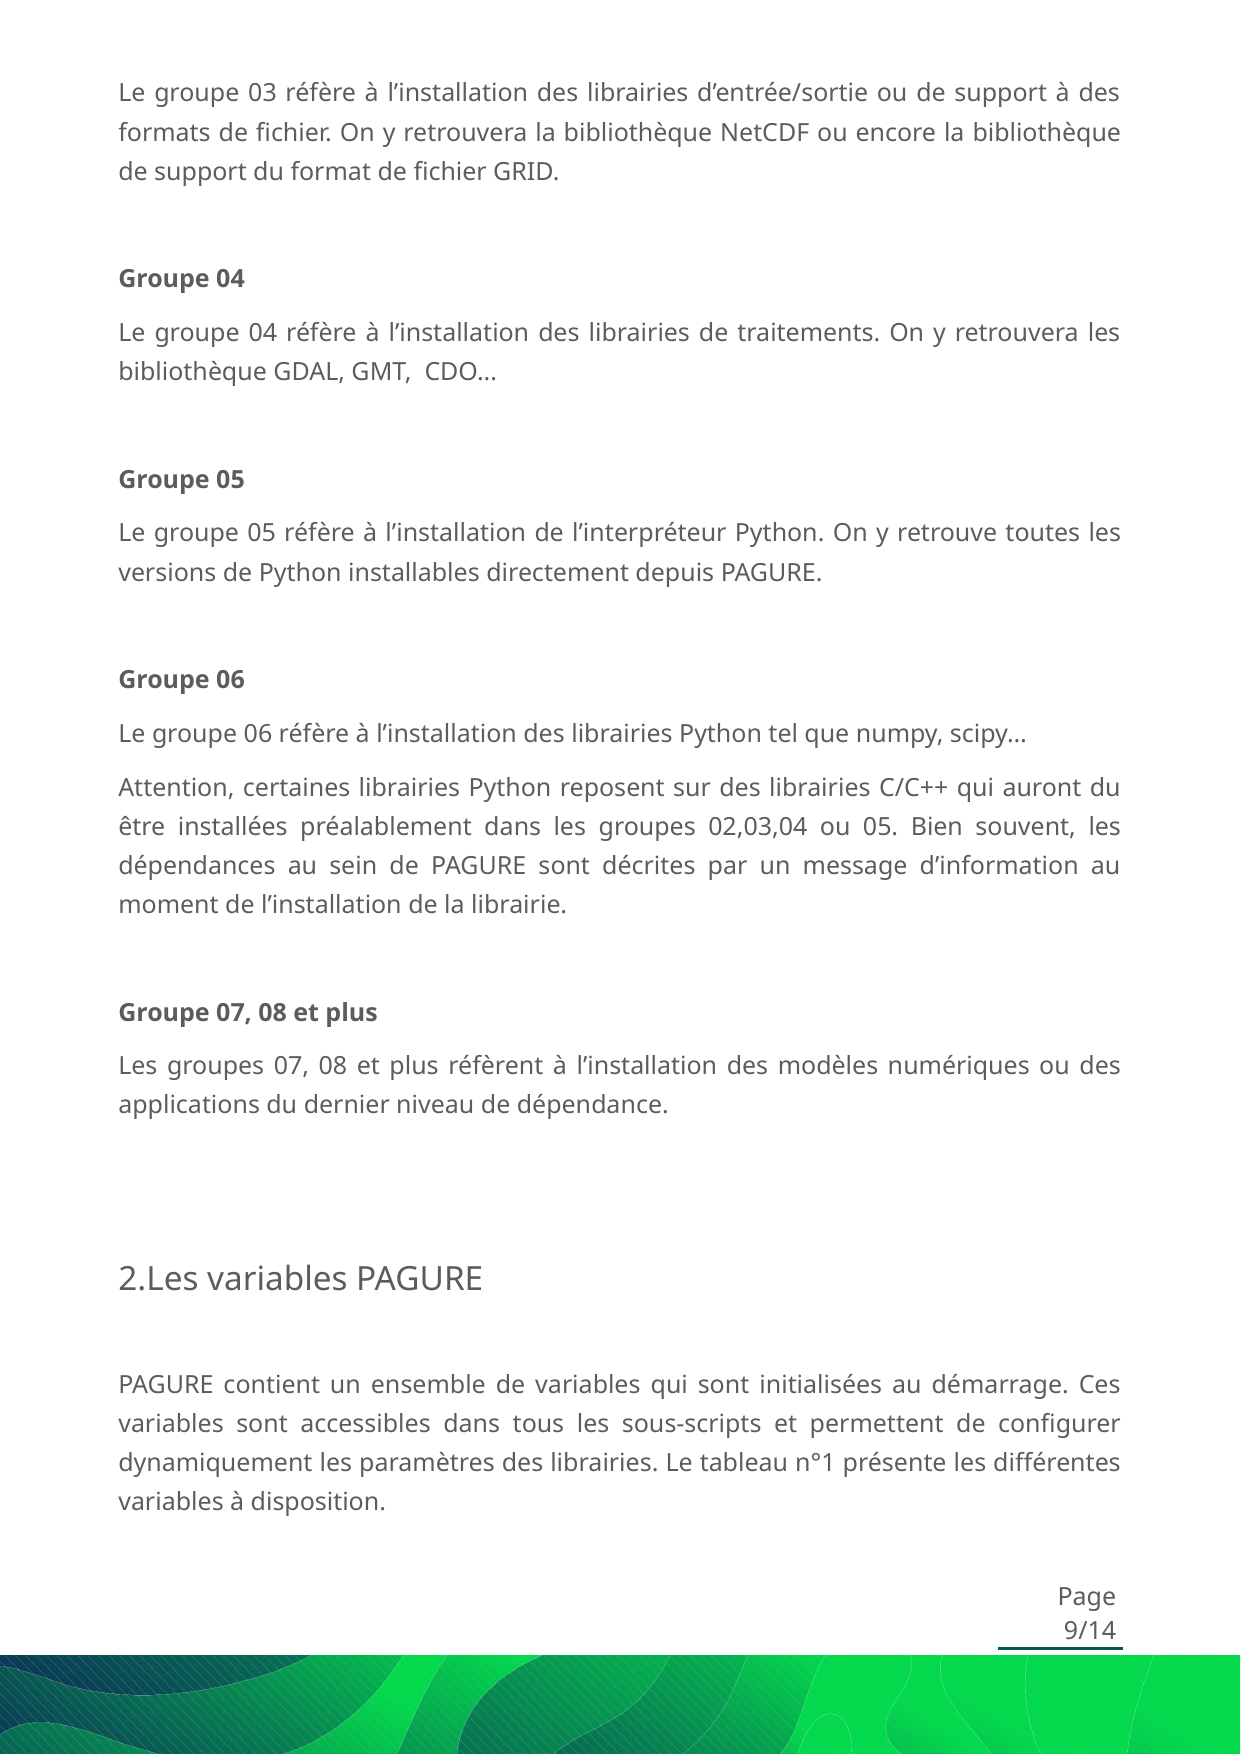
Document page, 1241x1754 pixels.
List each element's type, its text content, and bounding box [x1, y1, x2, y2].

text Groupe 06 [118, 662, 1122, 696]
text PAGURE contient un ensemble de variables qui sont initialisées au démarrage. Ces variables sont accessibles dans tous les sous-scripts et permettent de configurer dynamiquement les paramètres des librairies. Le tableau n°1 présente les différentes variables à disposition. [118, 1366, 1122, 1518]
text Le groupe 04 réfère à l’installation des librairies de traitements. On y retrouvera les bibliothèque GDAL, GMT, CDO... [118, 314, 1122, 388]
text Attention, certaines librairies Python reposent sur des librairies C/C++ qui auront du être installées préalablement dans les groupes 02,03,04 ou 05. Bien souvent, les dépendances au sein de PAGURE sont décrites par un message d’information au moment de l’installation de la librairie. [118, 769, 1122, 921]
text Le groupe 06 réfère à l’installation des librairies Python tel que numpy, scipy… [118, 715, 1122, 749]
text Les groupes 07, 08 et plus réfèrent à l’installation des modèles numériques ou des applications du dernier niveau de dépendance. [118, 1048, 1122, 1121]
text Le groupe 03 réfère à l’installation des librairies d’entrée/sortie ou de support à des formats de fichier. On y retrouvera la bibliothèque NetCDF ou encore la bibliothèque de support du format de fichier GRID. [118, 75, 1122, 187]
text Le groupe 05 réfère à l’installation de l’interpréteur Python. On y retrouve toutes les versions de Python installables directement depuis PAGURE. [118, 515, 1122, 588]
subtitle Les variables PAGURE [118, 1254, 1122, 1300]
picture [0, 1655, 1241, 1754]
text Groupe 07, 08 et plus [118, 994, 1122, 1028]
text Groupe 04 [118, 261, 1122, 295]
text Groupe 05 [118, 461, 1122, 495]
